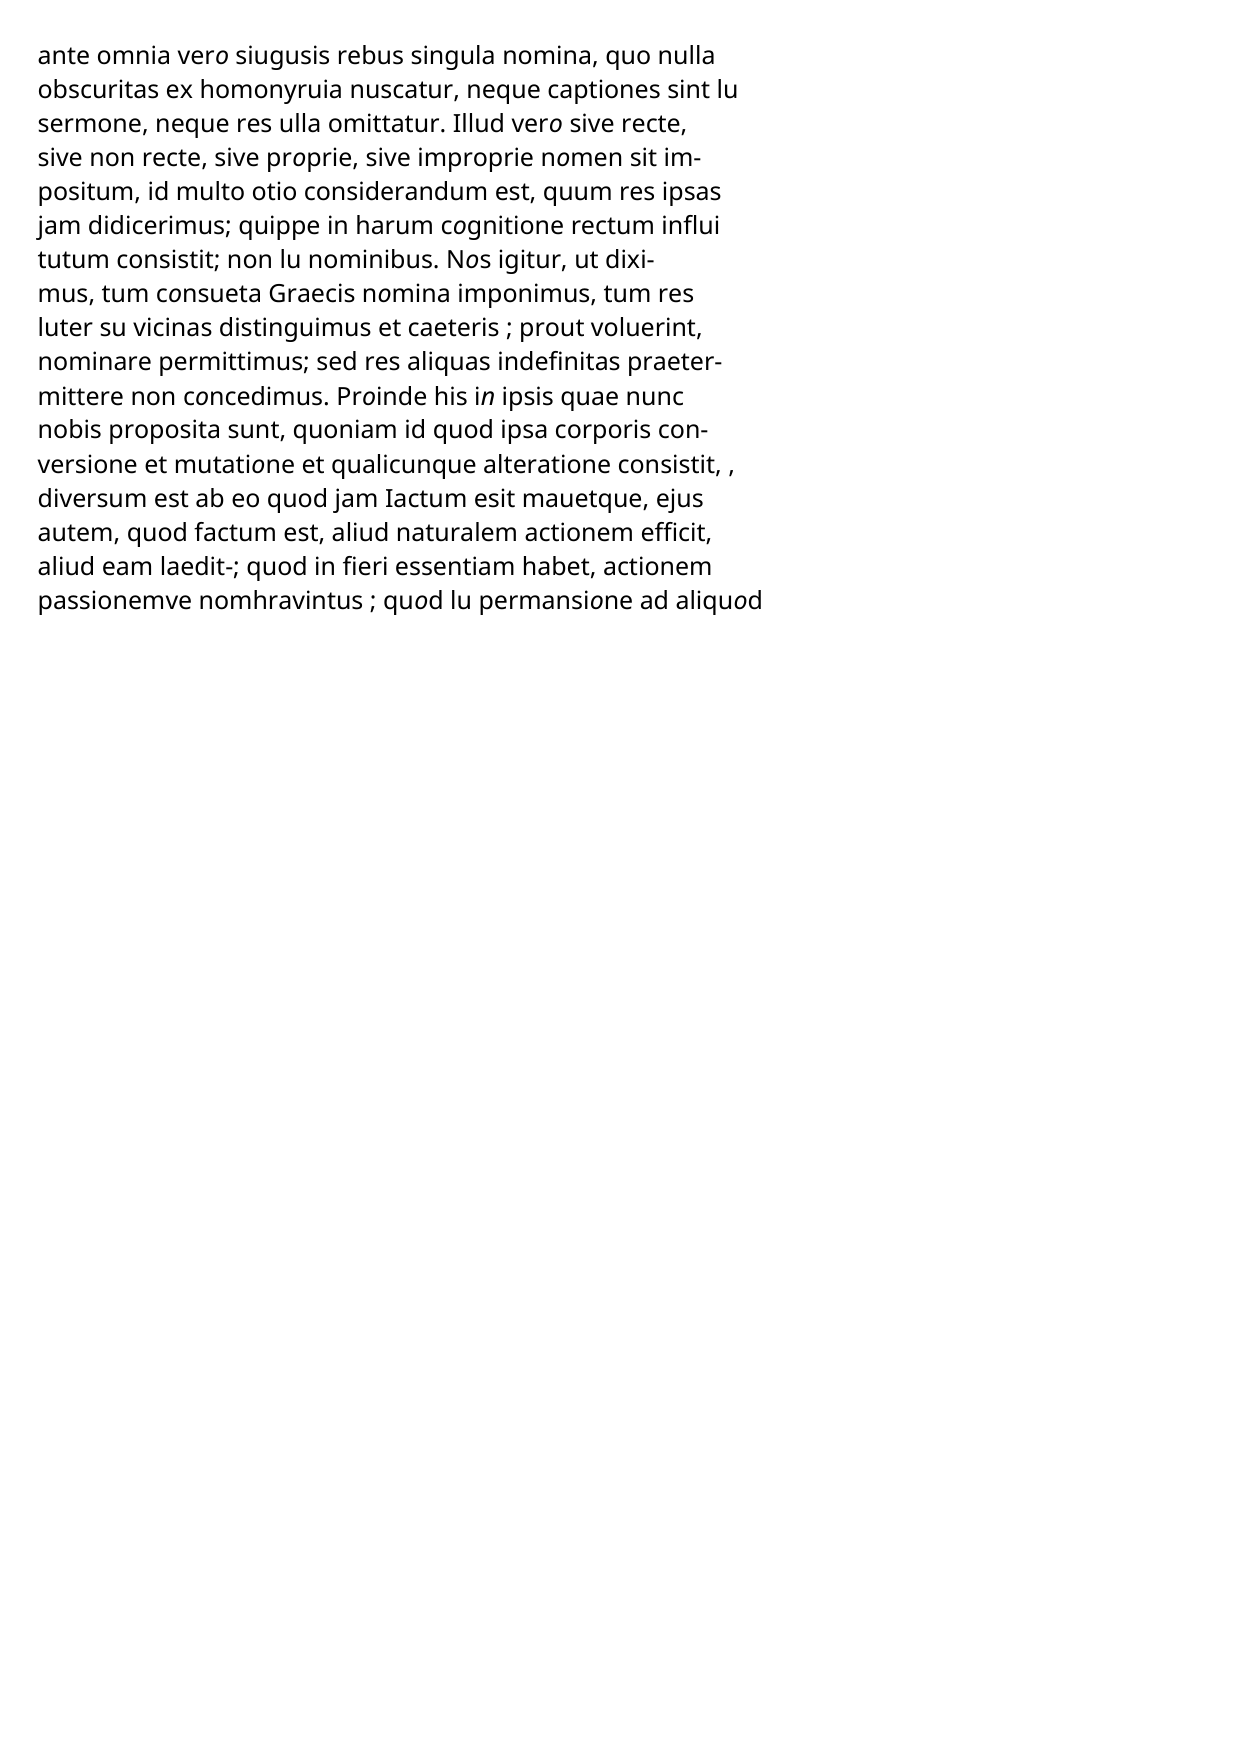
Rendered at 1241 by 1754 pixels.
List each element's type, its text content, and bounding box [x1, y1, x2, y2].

text ante omnia vero siugusis rebus singula nomina, quo nulla obscuritas ex homonyruia nuscatur, neque captiones sint lu sermone, neque res ulla omittatur. Illud vero sive recte, sive non recte, sive proprie, sive improprie nomen sit im- positum, id multo otio considerandum est, quum res ipsas jam didicerimus; quippe in harum cognitione rectum influi tutum consistit; non lu nominibus. Nos igitur, ut dixi- mus, tum consueta Graecis nomina imponimus, tum res luter su vicinas distinguimus et caeteris ; prout voluerint, nominare permittimus; sed res aliquas indefinitas praeter- mittere non concedimus. Proinde his in ipsis quae nunc nobis proposita sunt, quoniam id quod ipsa corporis con- versione et mutatione et qualicunque alteratione consistit, , diversum est ab eo quod jam Iactum esit mauetque, ejus autem, quod factum est, aliud naturalem actionem efficit, aliud eam laedit-; quod in fieri essentiam habet, actionem passionemve nomhravintus ; quod lu permansione ad aliquod [37, 37, 1203, 617]
